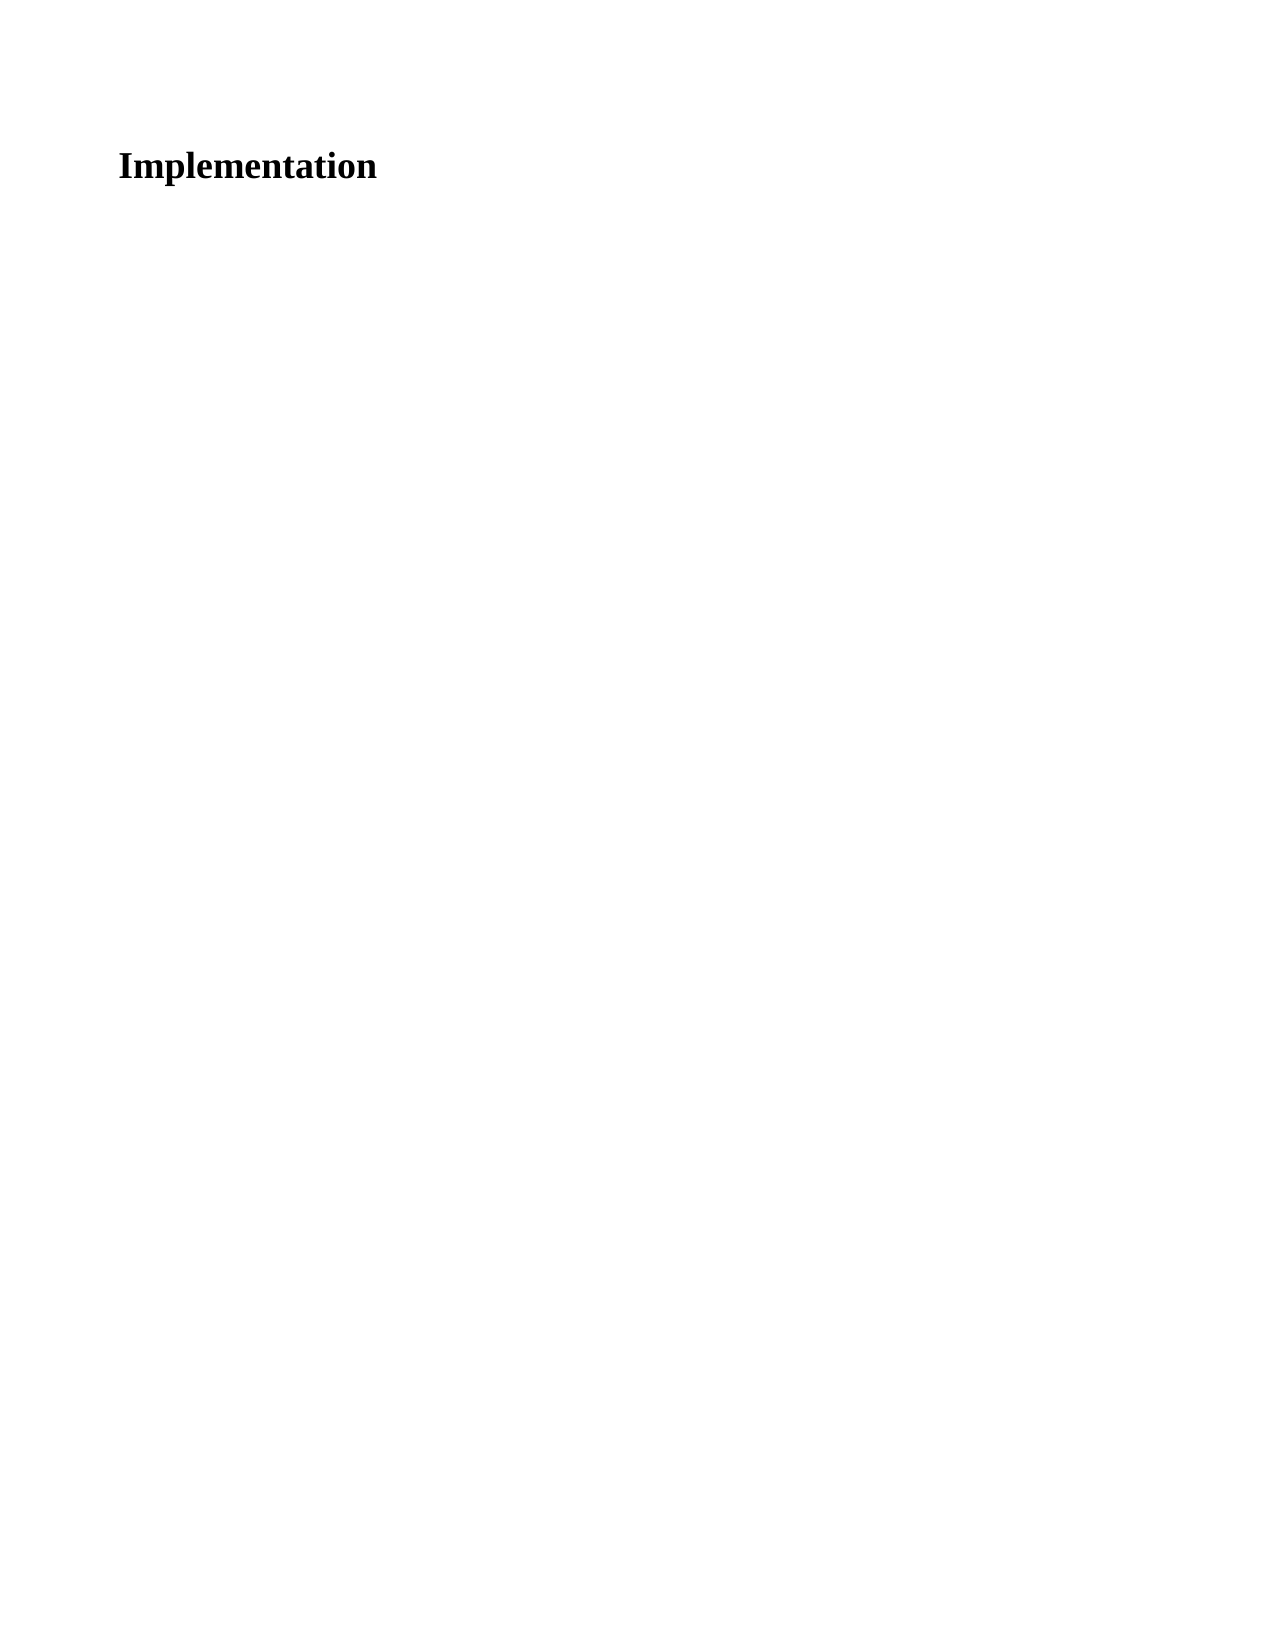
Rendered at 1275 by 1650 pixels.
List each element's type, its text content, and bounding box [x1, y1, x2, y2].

subtitle Implementation [118, 143, 1157, 187]
